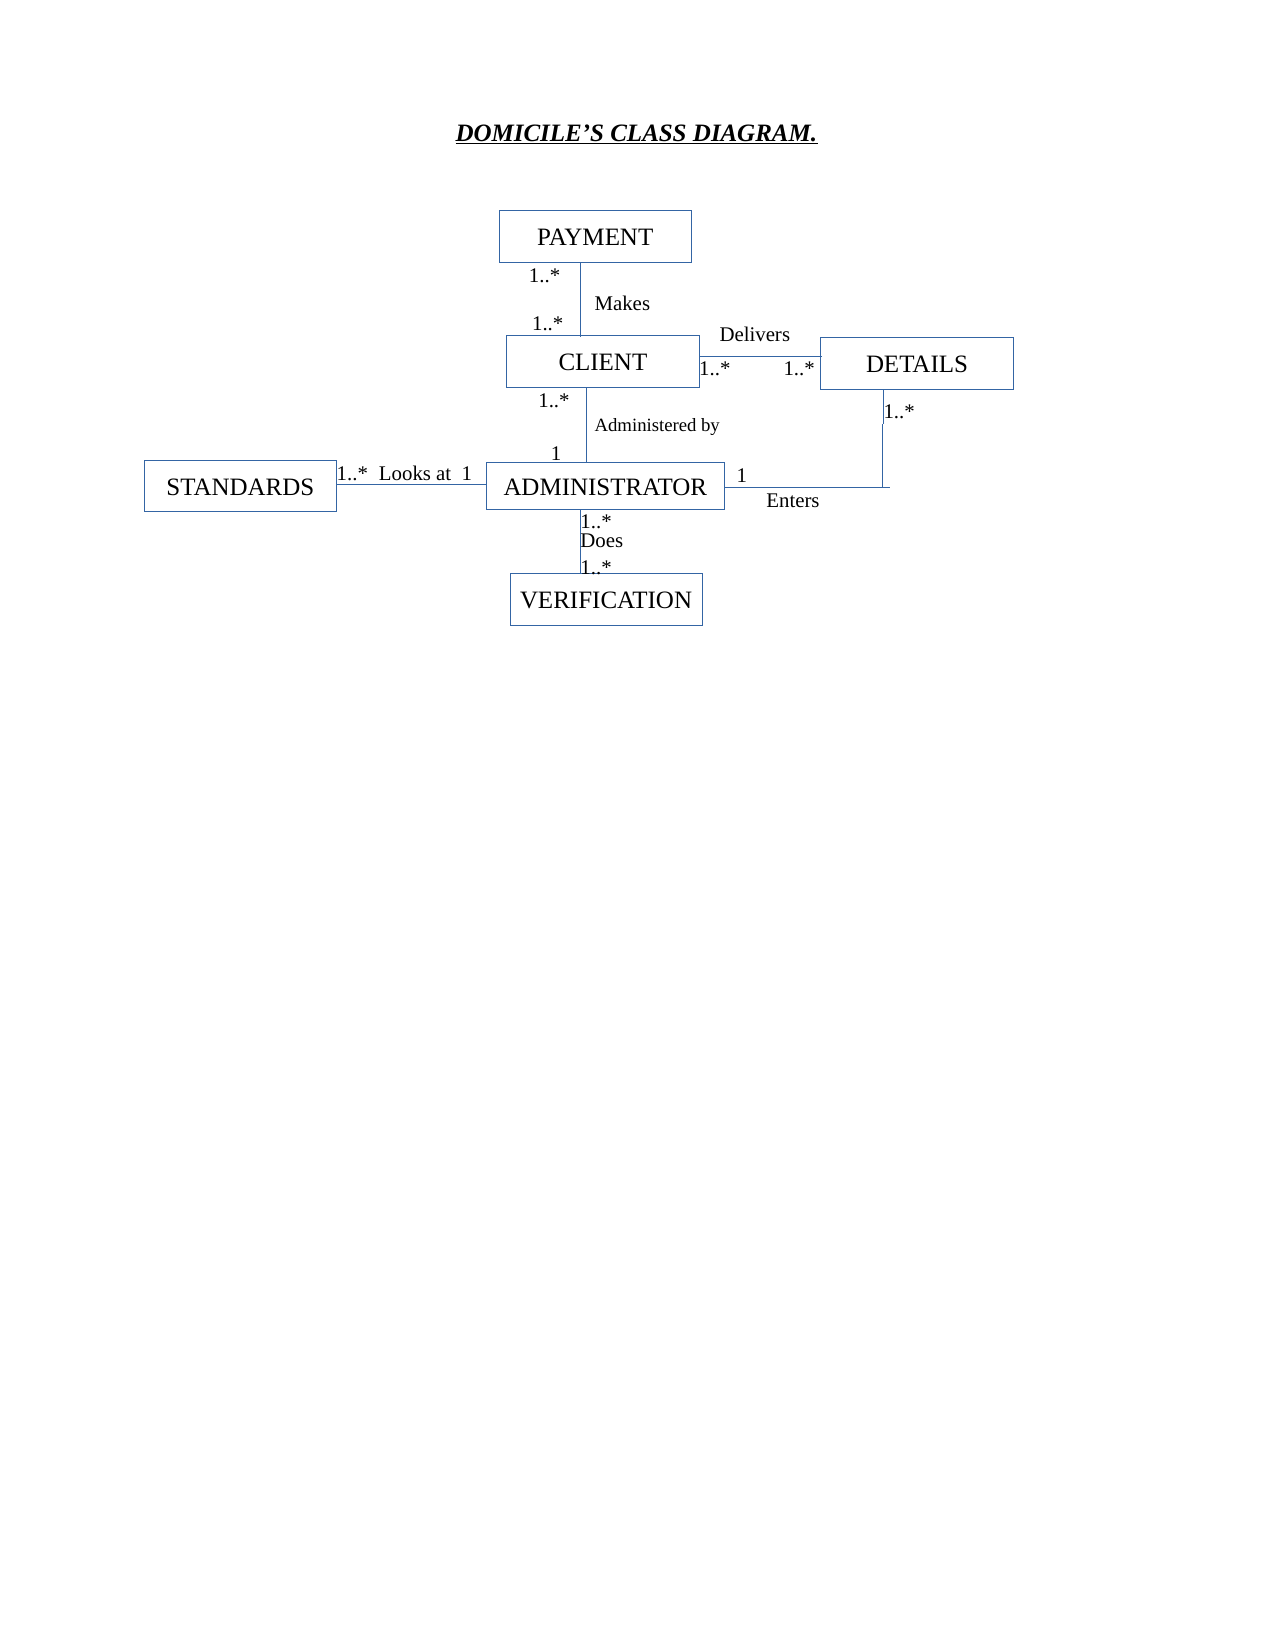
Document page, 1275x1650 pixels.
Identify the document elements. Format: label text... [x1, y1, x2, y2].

text DOMICILE’S CLASS DIAGRAM. [118, 118, 1157, 147]
